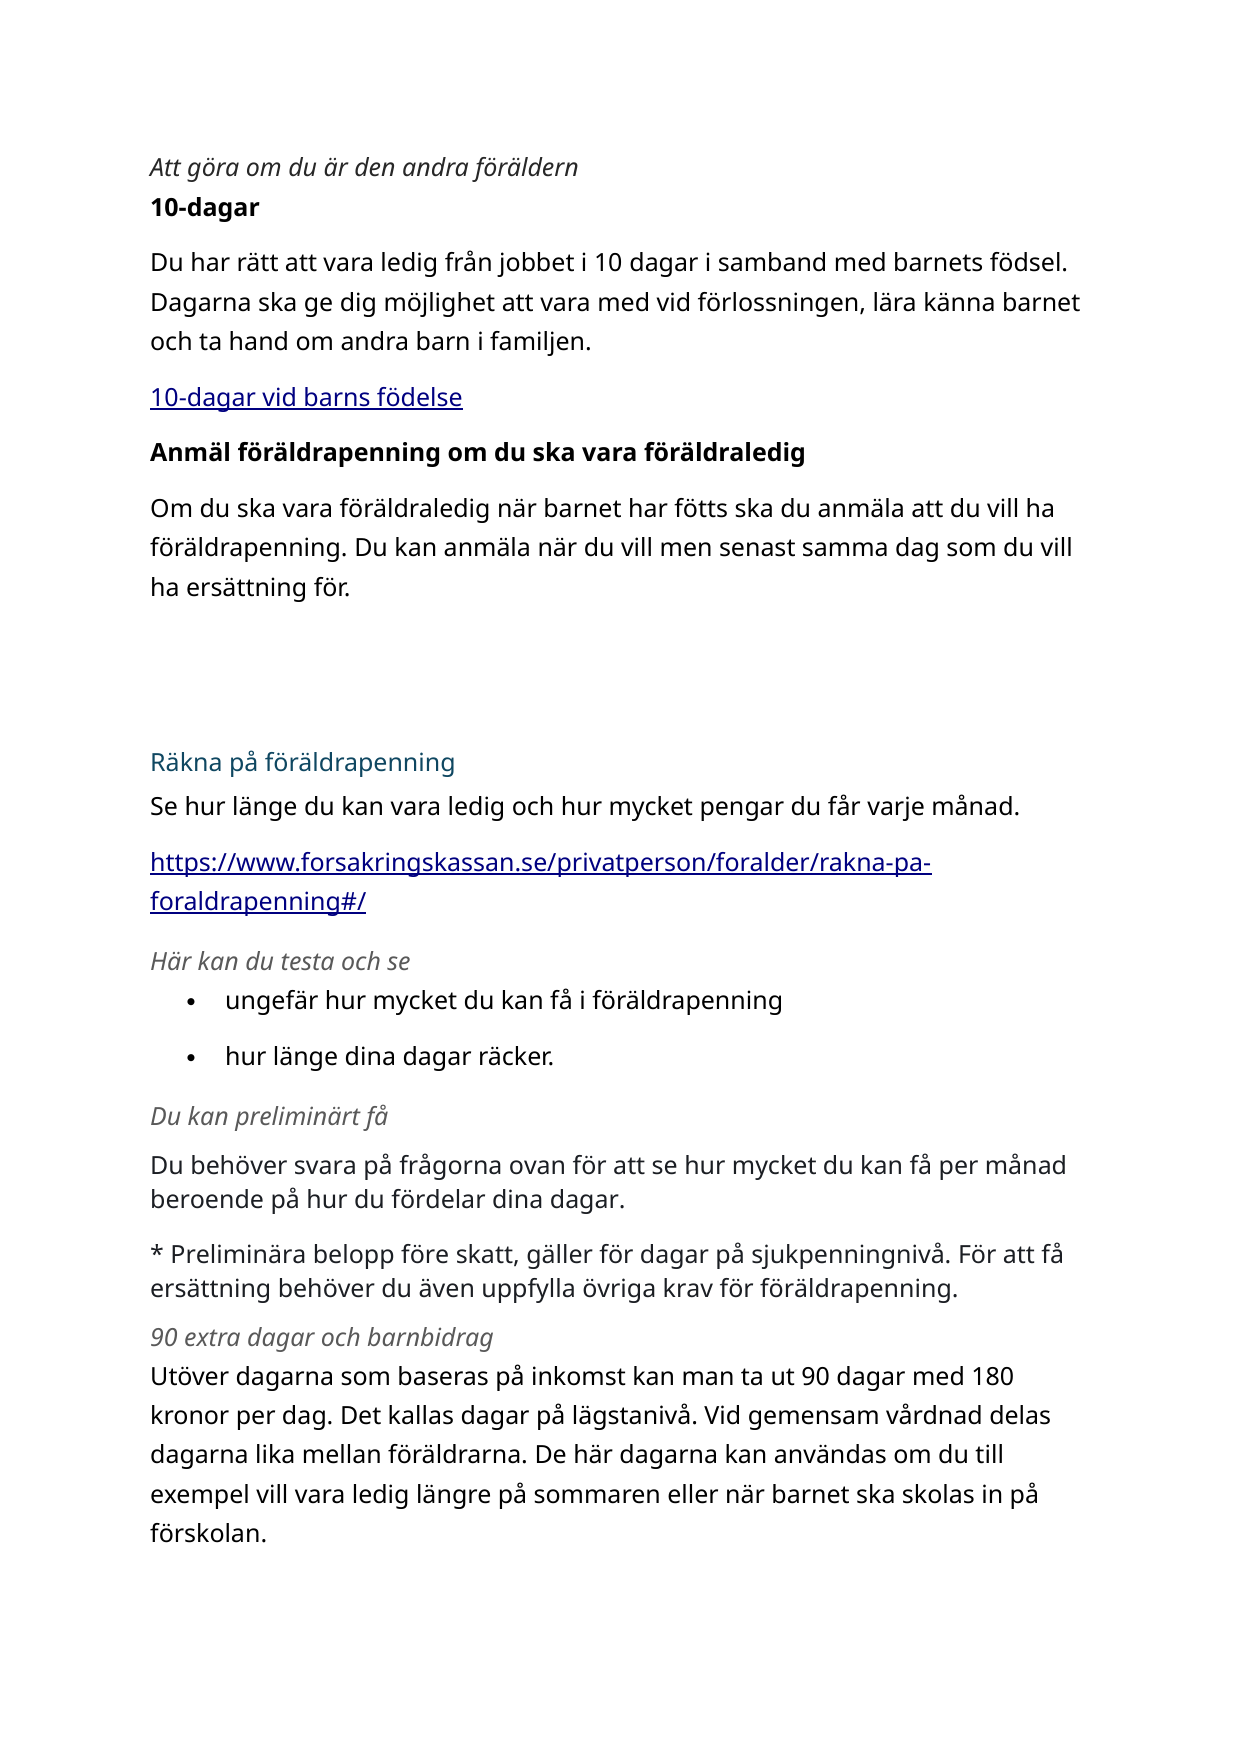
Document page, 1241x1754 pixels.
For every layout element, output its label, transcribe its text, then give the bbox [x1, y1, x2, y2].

list hur länge dina dagar räcker. [187, 1038, 1090, 1072]
text * Preliminära belopp före skatt, gäller för dagar på sjukpenningnivå. För att få ersättning behöver du även uppfylla övriga krav för föräldrapenning. [150, 1237, 1090, 1305]
text https://www.forsakringskassan.se/privatperson/foralder/rakna-pa-foraldrapenning#/ [150, 844, 1090, 917]
subtitle Räkna på föräldrapenning [150, 745, 1090, 779]
subtitle 90 extra dagar och barnbidrag [150, 1319, 1090, 1354]
text Du har rätt att vara ledig från jobbet i 10 dagar i samband med barnets födsel. Dagarna ska ge dig möjlighet att vara med vid förlossningen, lära känna barnet och ta hand om andra barn i familjen. [150, 245, 1090, 357]
text Utöver dagarna som baseras på inkomst kan man ta ut 90 dagar med 180 kronor per dag. Det kallas dagar på lägstanivå. Vid gemensam vårdnad delas dagarna lika mellan föräldrarna. De här dagarna kan användas om du till exempel vill vara ledig längre på sommaren eller när barnet ska skolas in på förskolan. [150, 1359, 1090, 1549]
text Du behöver svara på frågorna ovan för att se hur mycket du kan få per månad beroende på hur du fördelar dina dagar. [150, 1148, 1090, 1216]
subtitle Här kan du testa och se [150, 943, 1090, 977]
list ungefär hur mycket du kan få i föräldrapenning [187, 982, 1090, 1017]
text 10-dagar [150, 189, 1090, 223]
subtitle Att göra om du är den andra föräldern [150, 150, 1090, 184]
text 10‑dagar vid barns födelse [150, 379, 1090, 413]
text Anmäl föräldrapenning om du ska vara föräldraledig [150, 435, 1090, 469]
text Se hur länge du kan vara ledig och hur mycket pengar du får varje månad. [150, 788, 1090, 822]
text Om du ska vara föräldraledig när barnet har fötts ska du anmäla att du vill ha föräldrapenning. Du kan anmäla när du vill men senast samma dag som du vill ha ersättning för. [150, 491, 1090, 603]
subtitle Du kan preliminärt få [150, 1098, 1090, 1132]
